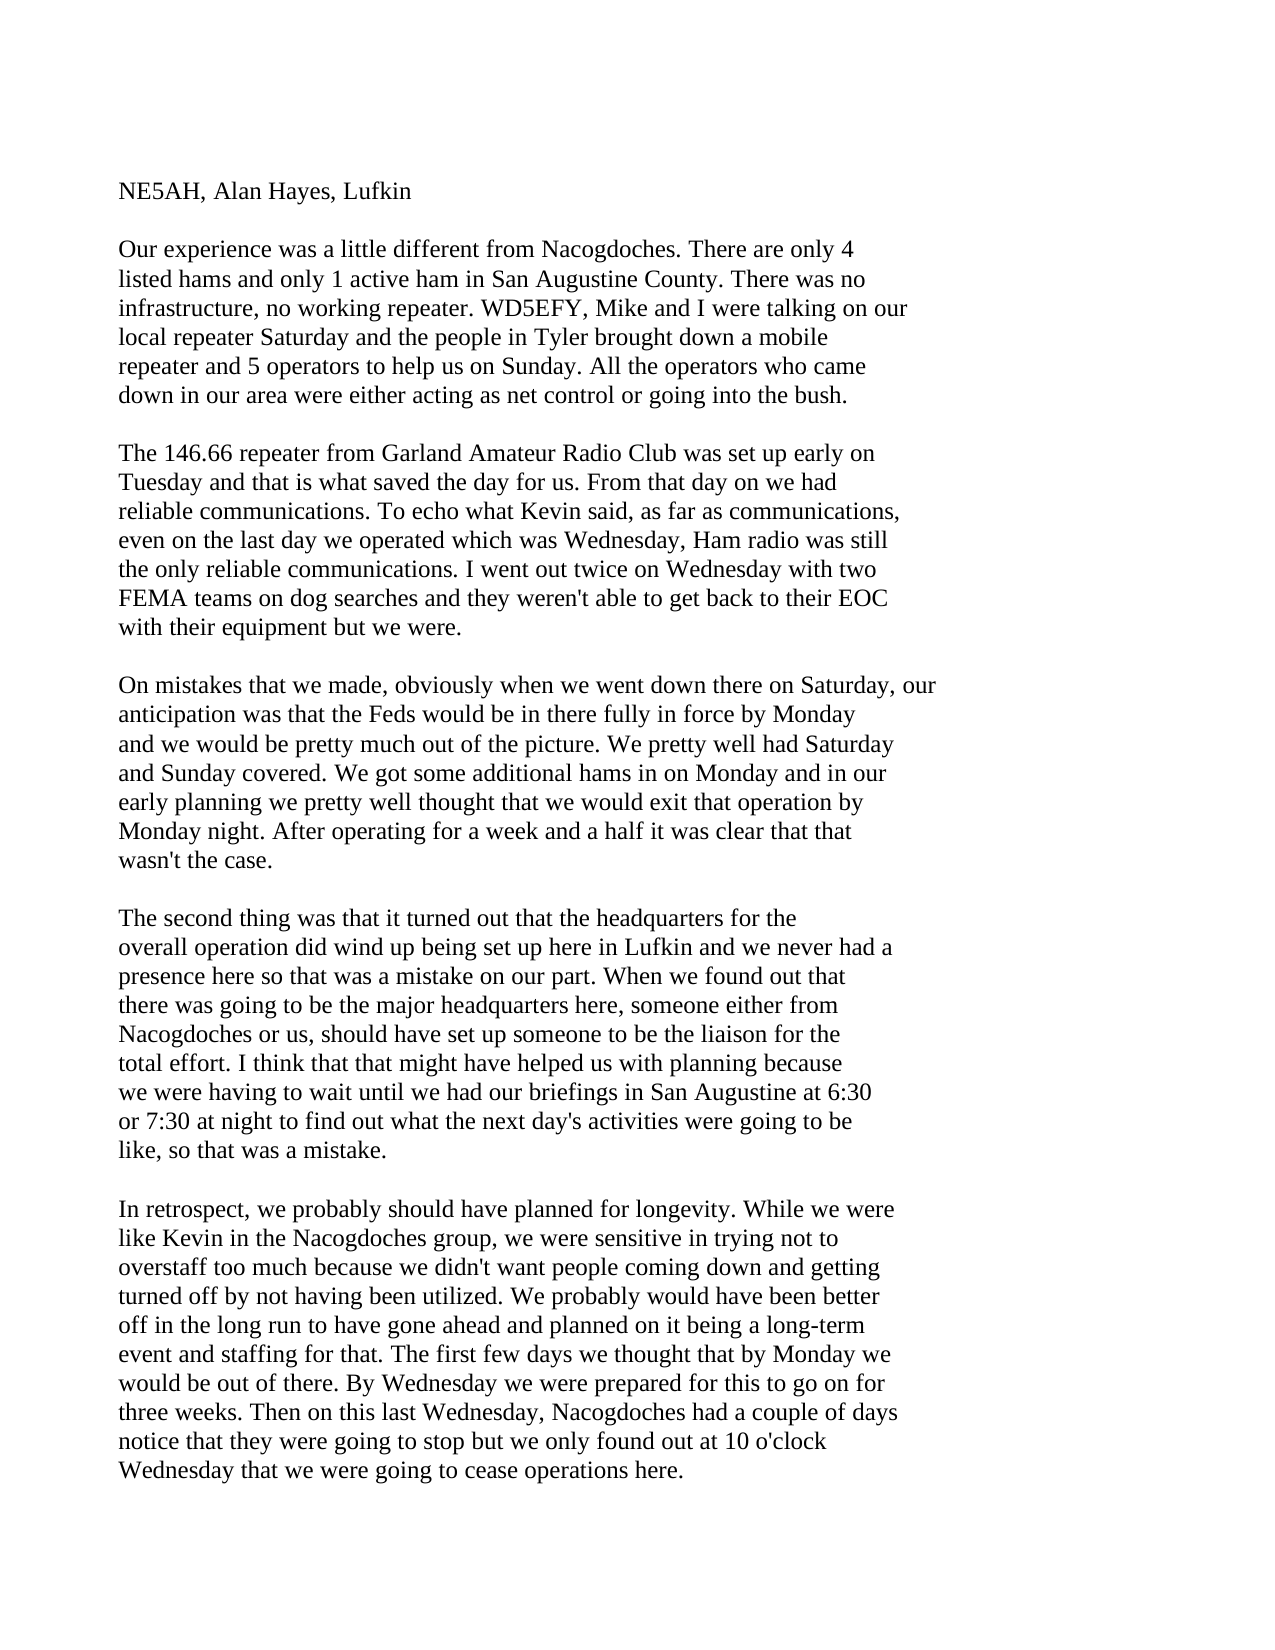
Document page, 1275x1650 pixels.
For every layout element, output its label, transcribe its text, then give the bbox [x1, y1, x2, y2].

text NE5AH, Alan Hayes, Lufkin Our experience was a little different from Nacogdoches. There are only 4 listed hams and only 1 active ham in San Augustine County. There was no infrastructure, no working repeater. WD5EFY, Mike and I were talking on our local repeater Saturday and the people in Tyler brought down a mobile repeater and 5 operators to help us on Sunday. All the operators who came down in our area were either acting as net control or going into the bush. The 146.66 repeater from Garland Amateur Radio Club was set up early on Tuesday and that is what saved the day for us. From that day on we had reliable communications. To echo what Kevin said, as far as communications, even on the last day we operated which was Wednesday, Ham radio was still the only reliable communications. I went out twice on Wednesday with two FEMA teams on dog searches and they weren't able to get back to their EOC with their equipment but we were. On mistakes that we made, obviously when we went down there on Saturday, our anticipation was that the Feds would be in there fully in force by Monday and we would be pretty much out of the picture. We pretty well had Saturday and Sunday covered. We got some additional hams in on Monday and in our early planning we pretty well thought that we would exit that operation by Monday night. After operating for a week and a half it was clear that that wasn't the case. The second thing was that it turned out that the headquarters for the overall operation did wind up being set up here in Lufkin and we never had a presence here so that was a mistake on our part. When we found out that there was going to be the major headquarters here, someone either from Nacogdoches or us, should have set up someone to be the liaison for the total effort. I think that that might have helped us with planning because we were having to wait until we had our briefings in San Augustine at 6:30 or 7:30 at night to find out what the next day's activities were going to be like, so that was a mistake. In retrospect, we probably should have planned for longevity. While we were like Kevin in the Nacogdoches group, we were sensitive in trying not to overstaff too much because we didn't want people coming down and getting turned off by not having been utilized. We probably would have been better off in the long run to have gone ahead and planned on it being a long-term event and staffing for that. The first few days we thought that by Monday we would be out of there. By Wednesday we were prepared for this to go on for three weeks. Then on this last Wednesday, Nacogdoches had a couple of days notice that they were going to stop but we only found out at 10 o'clock Wednesday that we were going to cease operations here. [118, 118, 1157, 1513]
